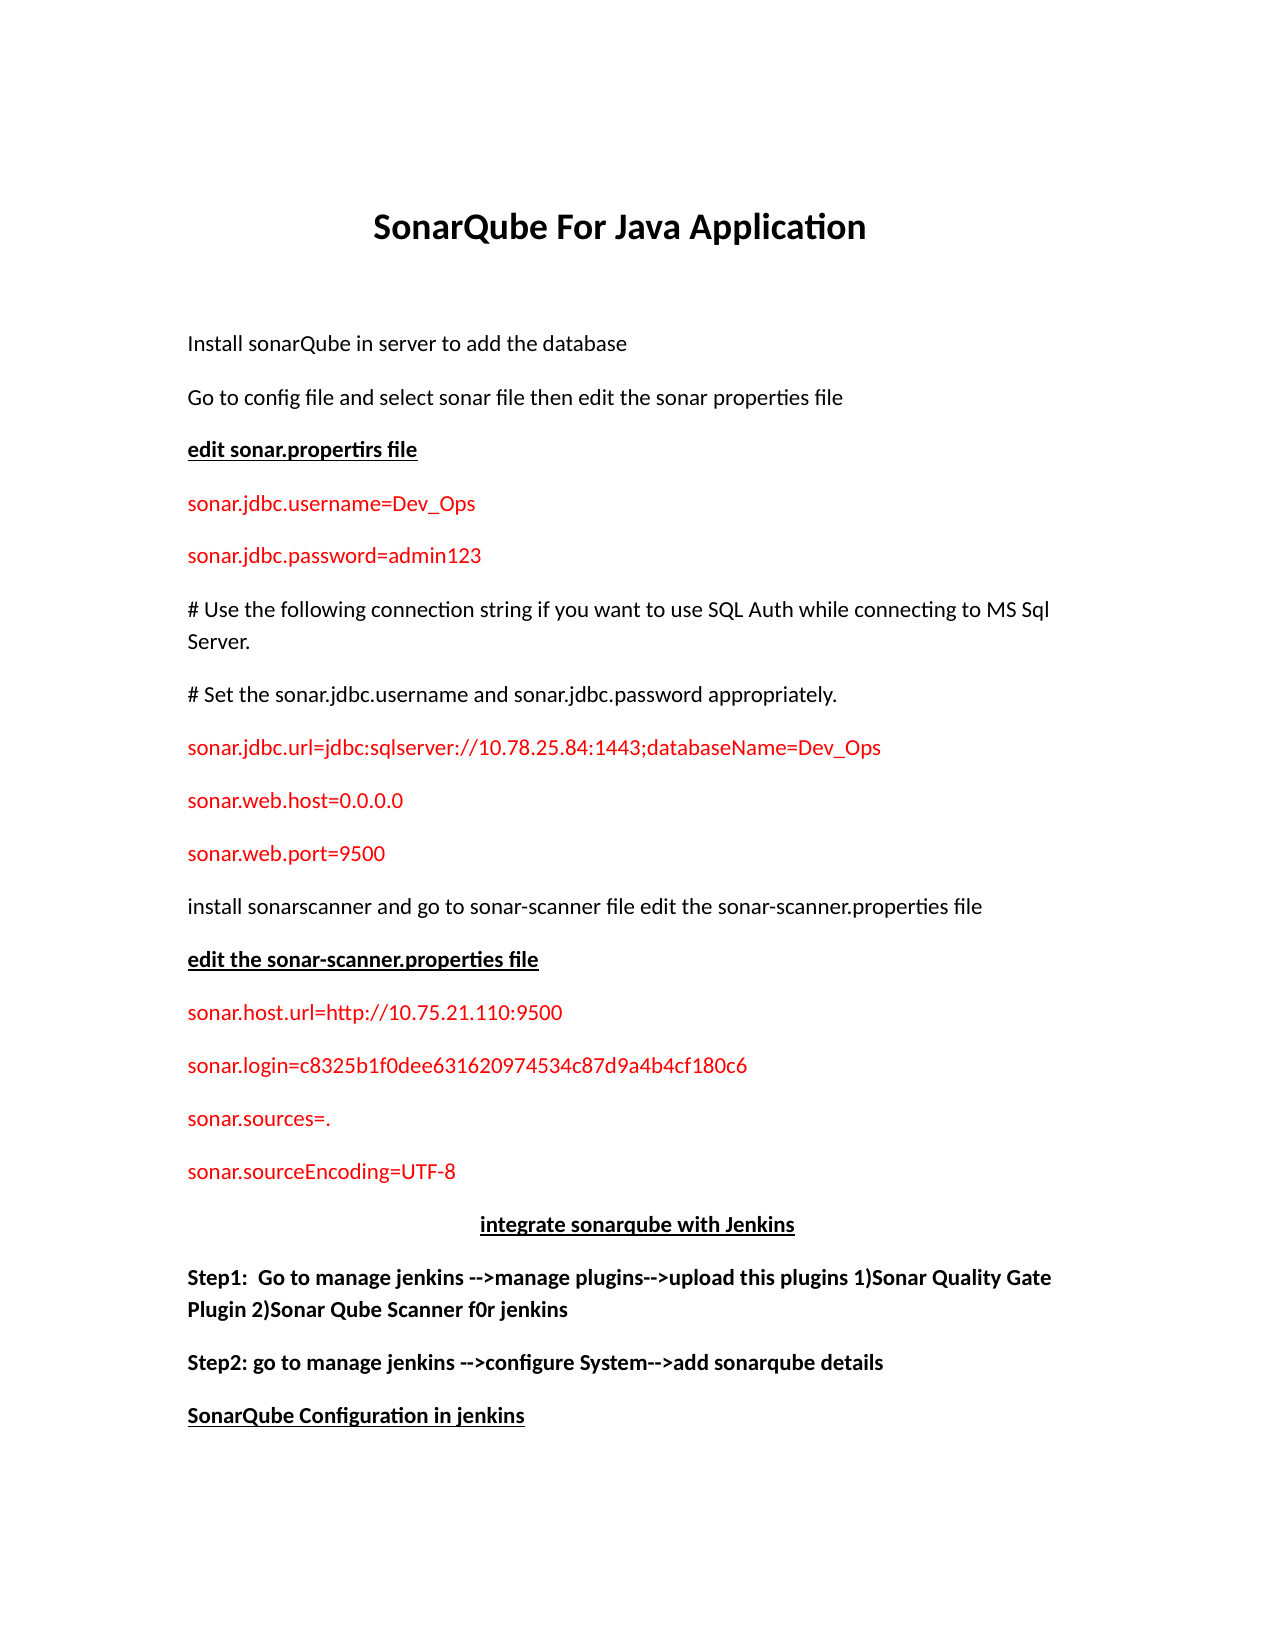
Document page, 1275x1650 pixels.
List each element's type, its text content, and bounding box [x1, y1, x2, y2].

text edit sonar.propertirs file [187, 436, 1087, 464]
text sonar.jdbc.password=admin123 [187, 542, 1087, 570]
text sonar.jdbc.username=Dev_Ops [187, 489, 1087, 517]
text edit the sonar-scanner.properties file [187, 945, 1087, 973]
text # Set the sonar.jdbc.username and sonar.jdbc.password appropriately. [187, 680, 1087, 708]
text install sonarscanner and go to sonar-scanner file edit the sonar-scanner.properties file [187, 892, 1087, 920]
text sonar.host.url=http://10.75.21.110:9500 [187, 998, 1087, 1026]
text sonar.jdbc.url=jdbc:sqlserver://10.78.25.84:1443;databaseName=Dev_Ops [187, 733, 1087, 761]
text # Use the following connection string if you want to use SQL Auth while connecting to MS Sql Server. [187, 595, 1087, 655]
text sonar.login=c8325b1f0dee631620974534c87d9a4b4cf180c6 [187, 1051, 1087, 1079]
text integrate sonarqube with Jenkins [187, 1210, 1087, 1238]
text sonar.sources=. [187, 1104, 1087, 1132]
text SonarQube Configuration in jenkins [187, 1401, 1087, 1429]
text sonar.sourceEncoding=UTF-8 [187, 1157, 1087, 1185]
text sonar.web.host=0.0.0.0 [187, 786, 1087, 814]
text Install sonarQube in server to add the database [187, 329, 1087, 358]
text SonarQube For Java Application [187, 203, 1087, 249]
text Step2: go to manage jenkins -->configure System-->add sonarqube details [187, 1348, 1087, 1376]
text Go to config file and select sonar file then edit the sonar properties file [187, 383, 1087, 411]
text sonar.web.port=9500 [187, 839, 1087, 867]
text Step1: Go to manage jenkins -->manage plugins-->upload this plugins 1)Sonar Quality Gate Plugin 2)Sonar Qube Scanner f0r jenkins [187, 1263, 1087, 1323]
